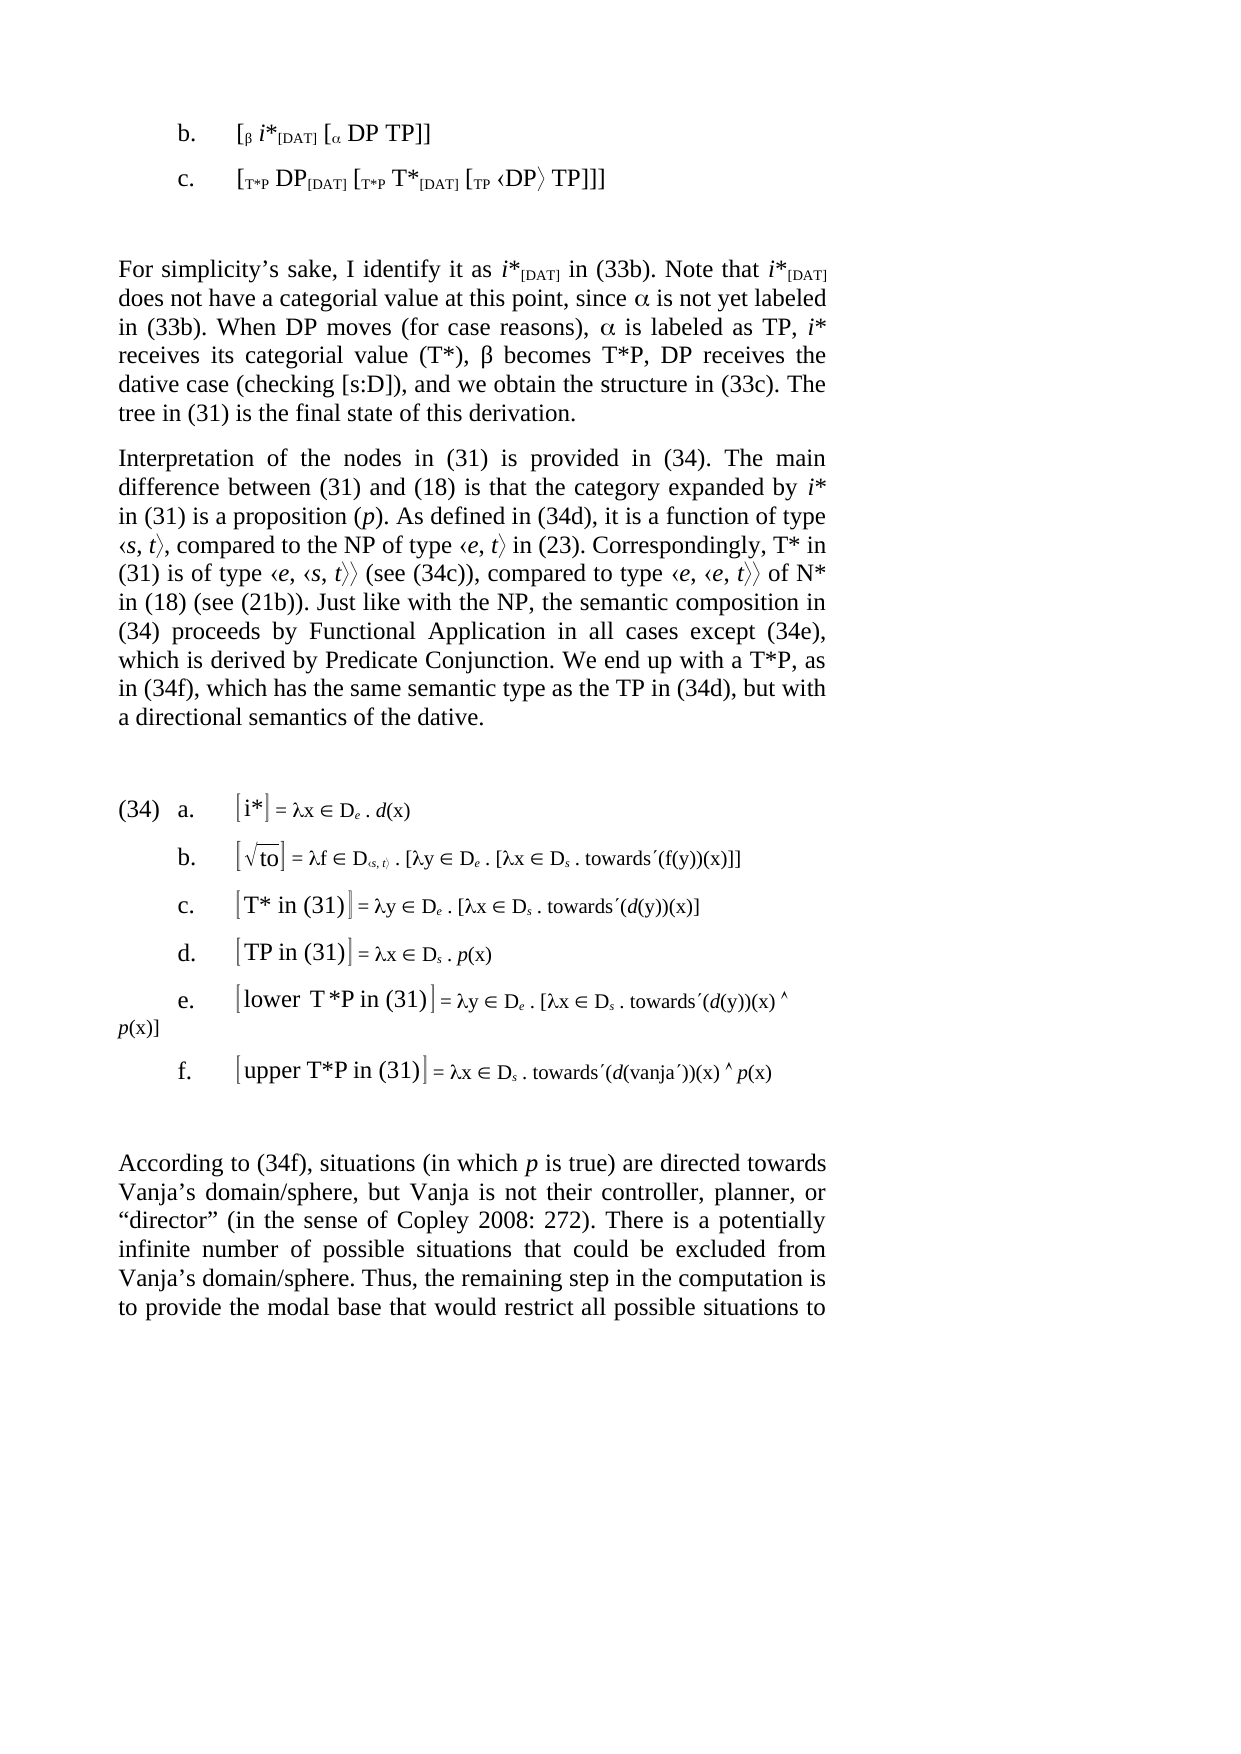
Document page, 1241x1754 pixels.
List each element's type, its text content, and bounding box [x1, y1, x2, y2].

text f. = x  Ds . towards(d(vanja))(x)  p(x) [118, 1055, 827, 1086]
text Interpretation of the nodes in (31) is provided in (34). The main difference between (31) and (18) is that the category expanded by i* in (31) is a proposition (p). As defined in (34d), it is a function of type s, t, compared to the NP of type e, t in (23). Correspondingly, T* in (31) is of type e, s, t (see (34c)), compared to type e, e, t of N* in (18) (see (21b)). Just like with the NP, the semantic composition in (34) proceeds by Functional Application in all cases except (34e), which is derived by Predicate Conjunction. We end up with a T*P, as in (34f), which has the same semantic type as the TP in (34d), but with a directional semantics of the dative. [118, 443, 827, 731]
text e. = y  De . [x  Ds . towards(d(y))(x)  p(x)] [118, 984, 827, 1039]
text c. [T*P DP[DAT] [T*P T*[DAT] [TP DP TP]]] [118, 163, 827, 192]
text (34) a. = x  De . d(x) [118, 793, 827, 824]
text For simplicity’s sake, I identify it as i*[DAT] in (33b). Note that i*[DAT] does not have a categorial value at this point, since  is not yet labeled in (33b). When DP moves (for case reasons),  is labeled as TP, i* receives its categorial value (T*), β becomes T*P, DP receives the dative case (checking [s:D]), and we obtain the structure in (33c). The tree in (31) is the final state of this derivation. [118, 254, 827, 427]
text b. = f  Ds, t . [y  De . [x  Ds . towards(f(y))(x)]] [118, 840, 827, 873]
text d. = x  Ds . p(x) [118, 937, 827, 967]
text According to (34f), situations (in which p is true) are directed towards Vanja’s domain/sphere, but Vanja is not their controller, planner, or “director” (in the sense of Copley 2008: 272). There is a potentially infinite number of possible situations that could be excluded from Vanja’s domain/sphere. Thus, the remaining step in the computation is to provide the modal base that would restrict all possible situations to [118, 1148, 827, 1321]
text c. = y  De . [x  Ds . towards(d(y))(x)] [118, 890, 827, 920]
text b. [β i*[DAT] [ DP TP]] [118, 118, 827, 147]
